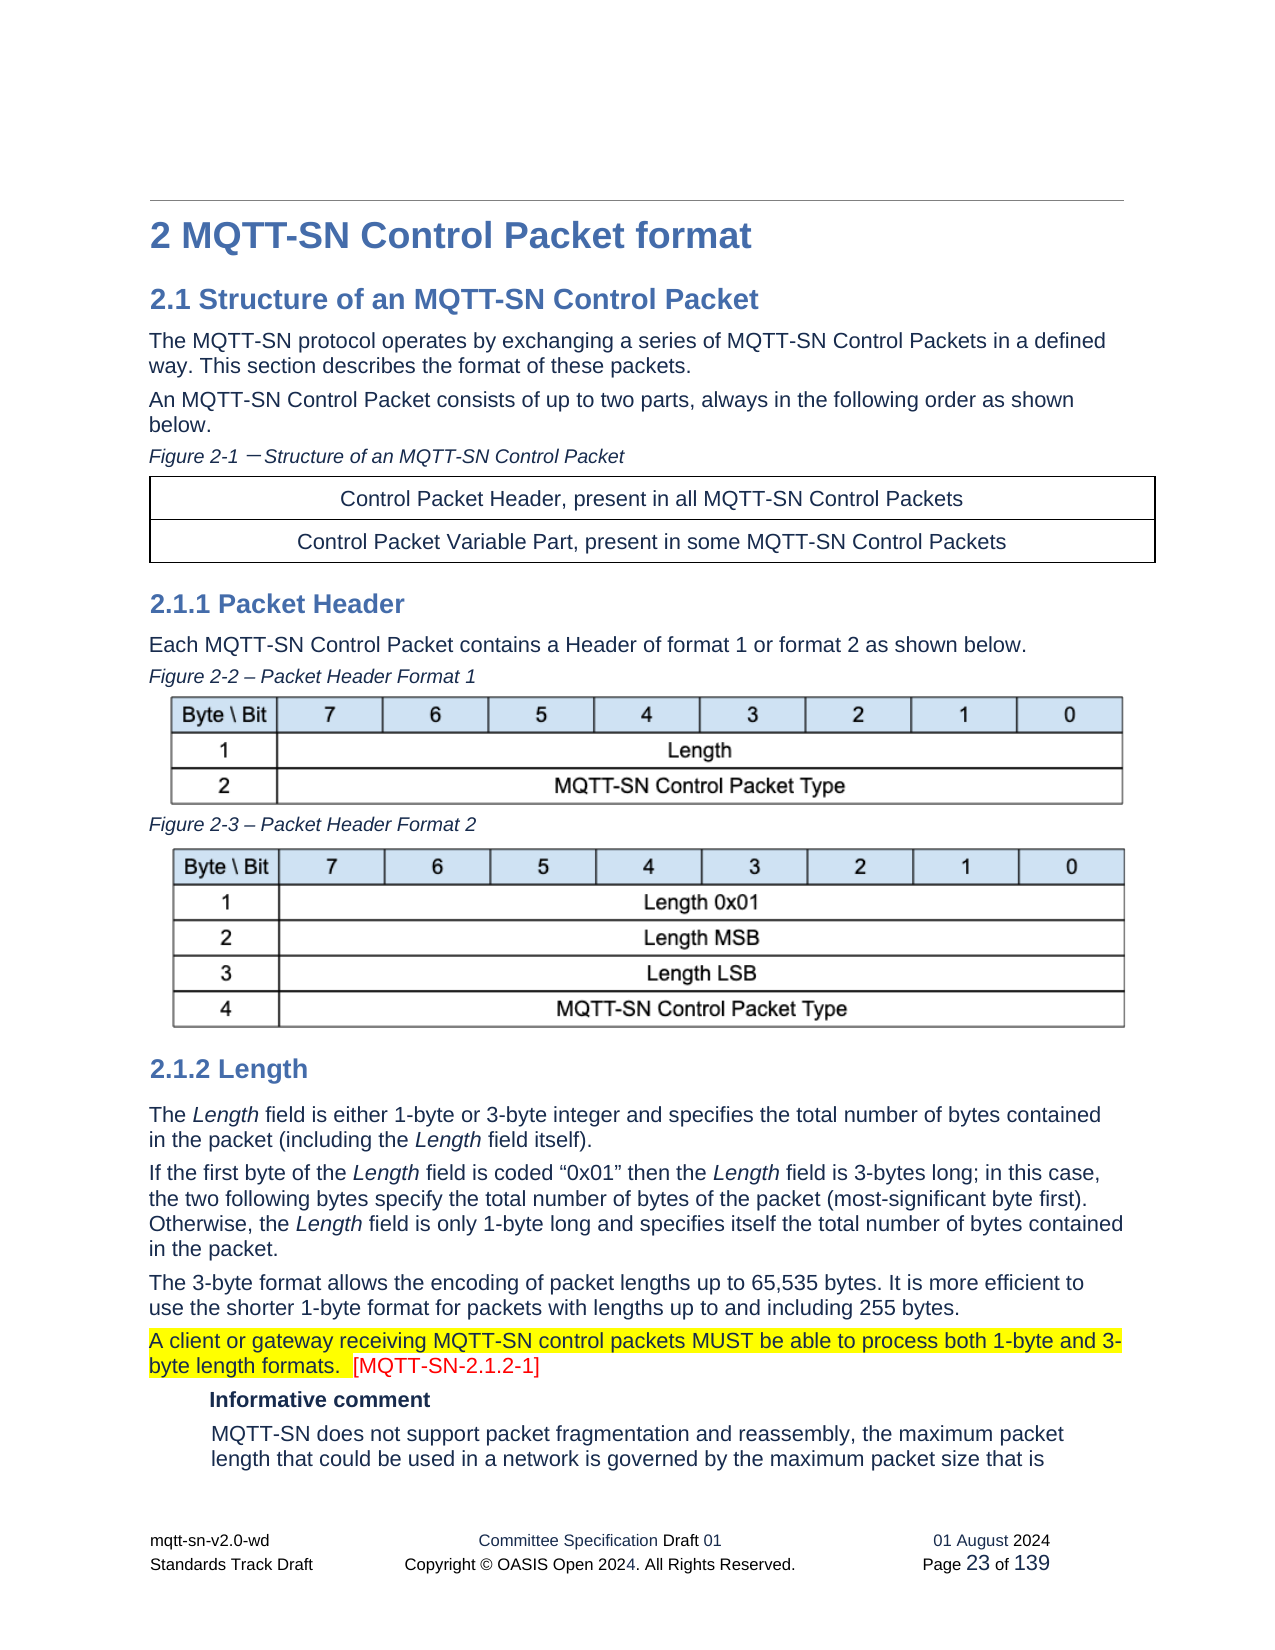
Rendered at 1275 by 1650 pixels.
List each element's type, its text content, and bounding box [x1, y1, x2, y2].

text Informative comment [148, 1387, 1124, 1412]
table_header Control Packet Header, present in all MQTT-SN Control Packets [151, 477, 1154, 519]
text The 3-byte format allows the encoding of packet lengths up to 65,535 bytes. It is more efficient to use the shorter 1-byte format for packets with lengths up to and including 255 bytes. [148, 1269, 1124, 1320]
text If the first byte of the Length field is coded “0x01” then the Length field is 3-bytes long; in this case, the two following bytes specify the total number of bytes of the packet (most-significant byte first). Otherwise, the Length field is only 1-byte long and specifies itself the total number of bytes contained in the packet. [148, 1160, 1124, 1261]
table_cell Control Packet Variable Part, present in some MQTT-SN Control Packets [151, 520, 1154, 562]
subtitle 2 MQTT-SN Control Packet format [150, 201, 1124, 257]
subtitle 2.1 Structure of an MQTT-SN Control Packet [150, 282, 1124, 315]
picture [150, 848, 1125, 1028]
subtitle 2.1.1 Packet Header [150, 588, 1124, 619]
text The MQTT-SN protocol operates by exchanging a series of MQTT-SN Control Packets in a defined way. This section describes the format of these packets. [148, 328, 1124, 378]
text The Length field is either 1-byte or 3-byte integer and specifies the total number of bytes contained in the packet (including the Length field itself). [148, 1101, 1124, 1152]
picture [148, 696, 1124, 805]
text Figure 2-1 －Structure of an MQTT-SN Control Packet [148, 445, 1124, 468]
text An MQTT-SN Control Packet consists of up to two parts, always in the following order as shown below. [148, 386, 1124, 437]
text Figure 2-2 – Packet Header Format 1 [148, 665, 1124, 688]
text A client or gateway receiving MQTT-SN control packets MUST be able to process both 1-byte and 3-byte length formats. [MQTT-SN-2.1.2-1] [148, 1328, 1124, 1378]
subtitle 2.1.2 Length [150, 1053, 1124, 1084]
text MQTT-SN does not support packet fragmentation and reassembly, the maximum packet length that could be used in a network is governed by the maximum packet size that is [211, 1420, 1124, 1471]
text Each MQTT-SN Control Packet contains a Header of format 1 or format 2 as shown below. [148, 632, 1124, 657]
text Figure 2-3 – Packet Header Format 2 [148, 813, 1124, 836]
